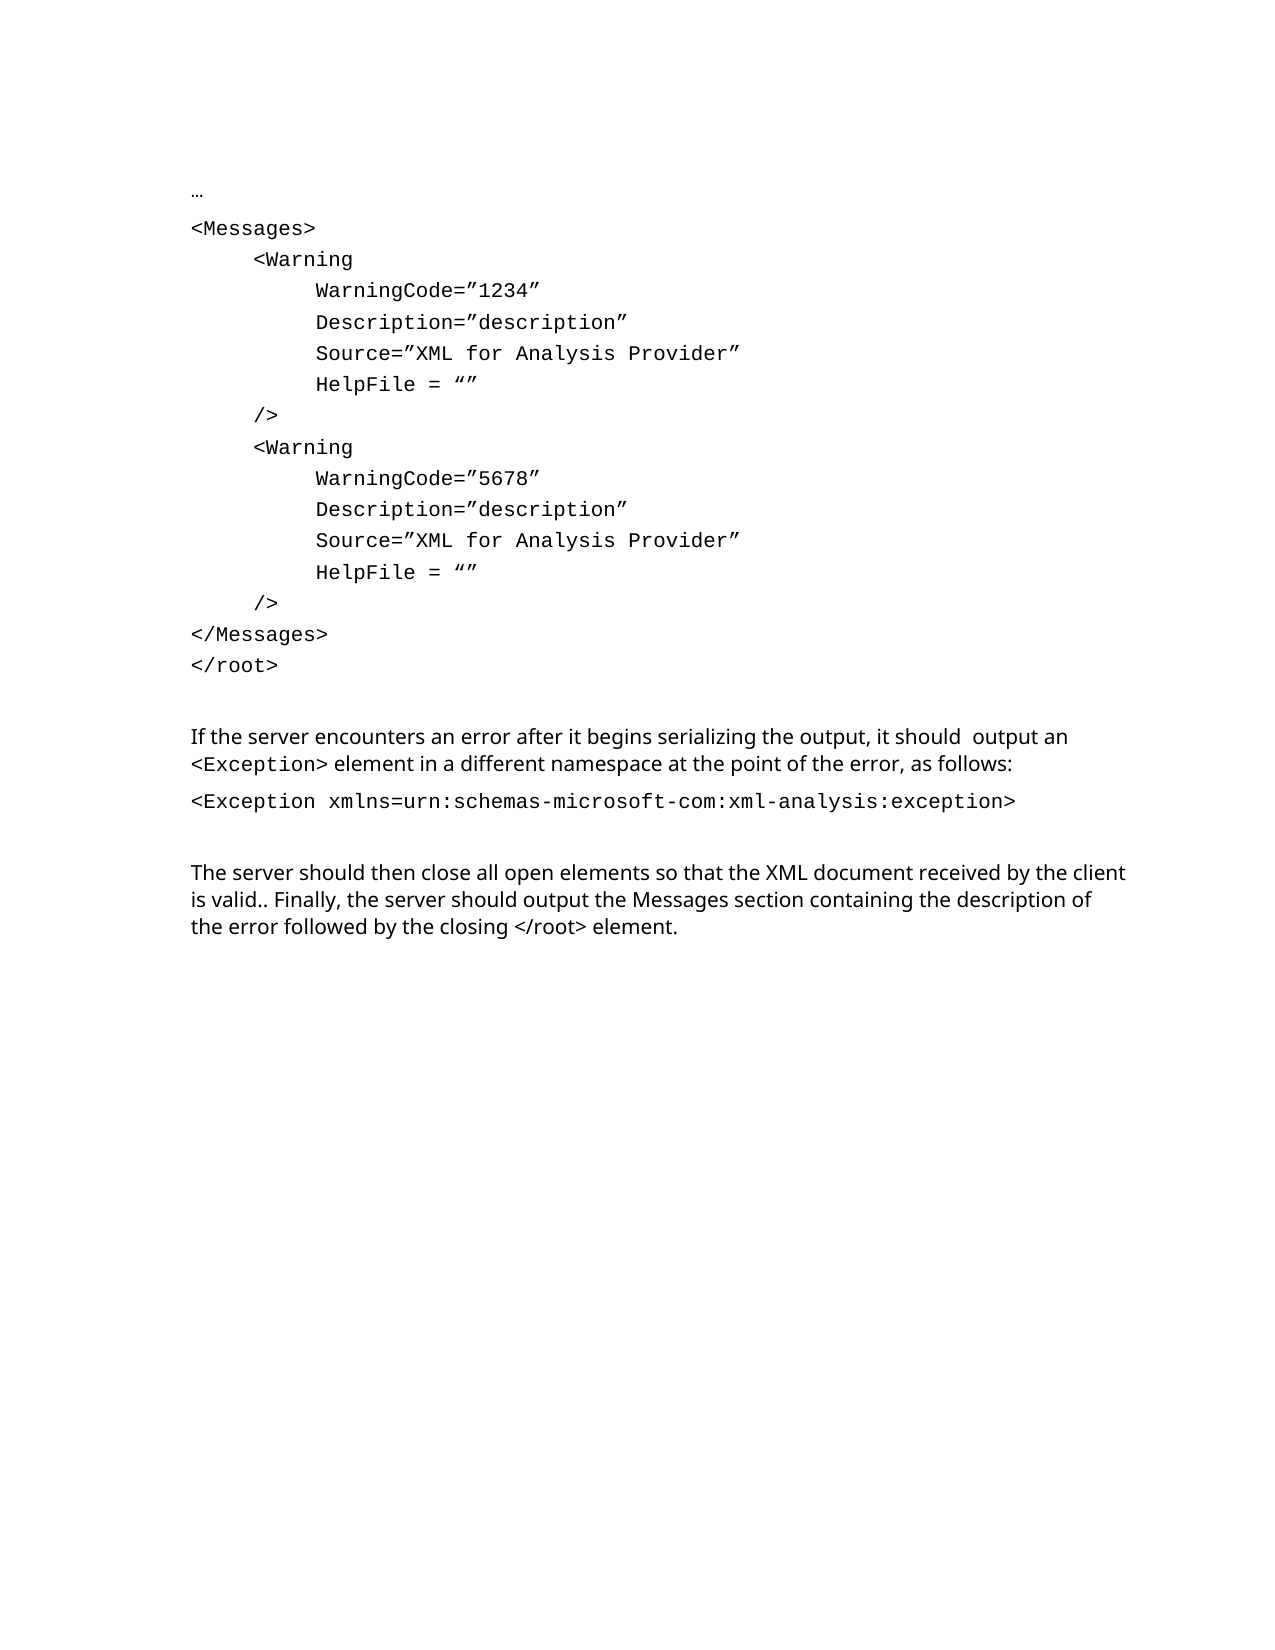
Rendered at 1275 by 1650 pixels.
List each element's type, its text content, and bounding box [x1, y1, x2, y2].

text <Messages> <Warning WarningCode=”1234” Description=”description” Source=”XML for Analysis Provider” HelpFile = “” /> <Warning WarningCode=”5678” Description=”description” Source=”XML for Analysis Provider” HelpFile = “” /> </Messages> </root> [191, 210, 1128, 679]
text If the server encounters an error after it begins serializing the output, it should output an <Exception> element in a different namespace at the point of the error, as follows: [191, 723, 1128, 777]
text <Exception xmlns=urn:schemas-microsoft-com:xml-analysis:exception> [191, 783, 1128, 814]
text … [191, 173, 1128, 204]
text The server should then close all open elements so that the XML document received by the client is valid.. Finally, the server should output the Messages section containing the description of the error followed by the closing </root> element. [191, 858, 1128, 939]
